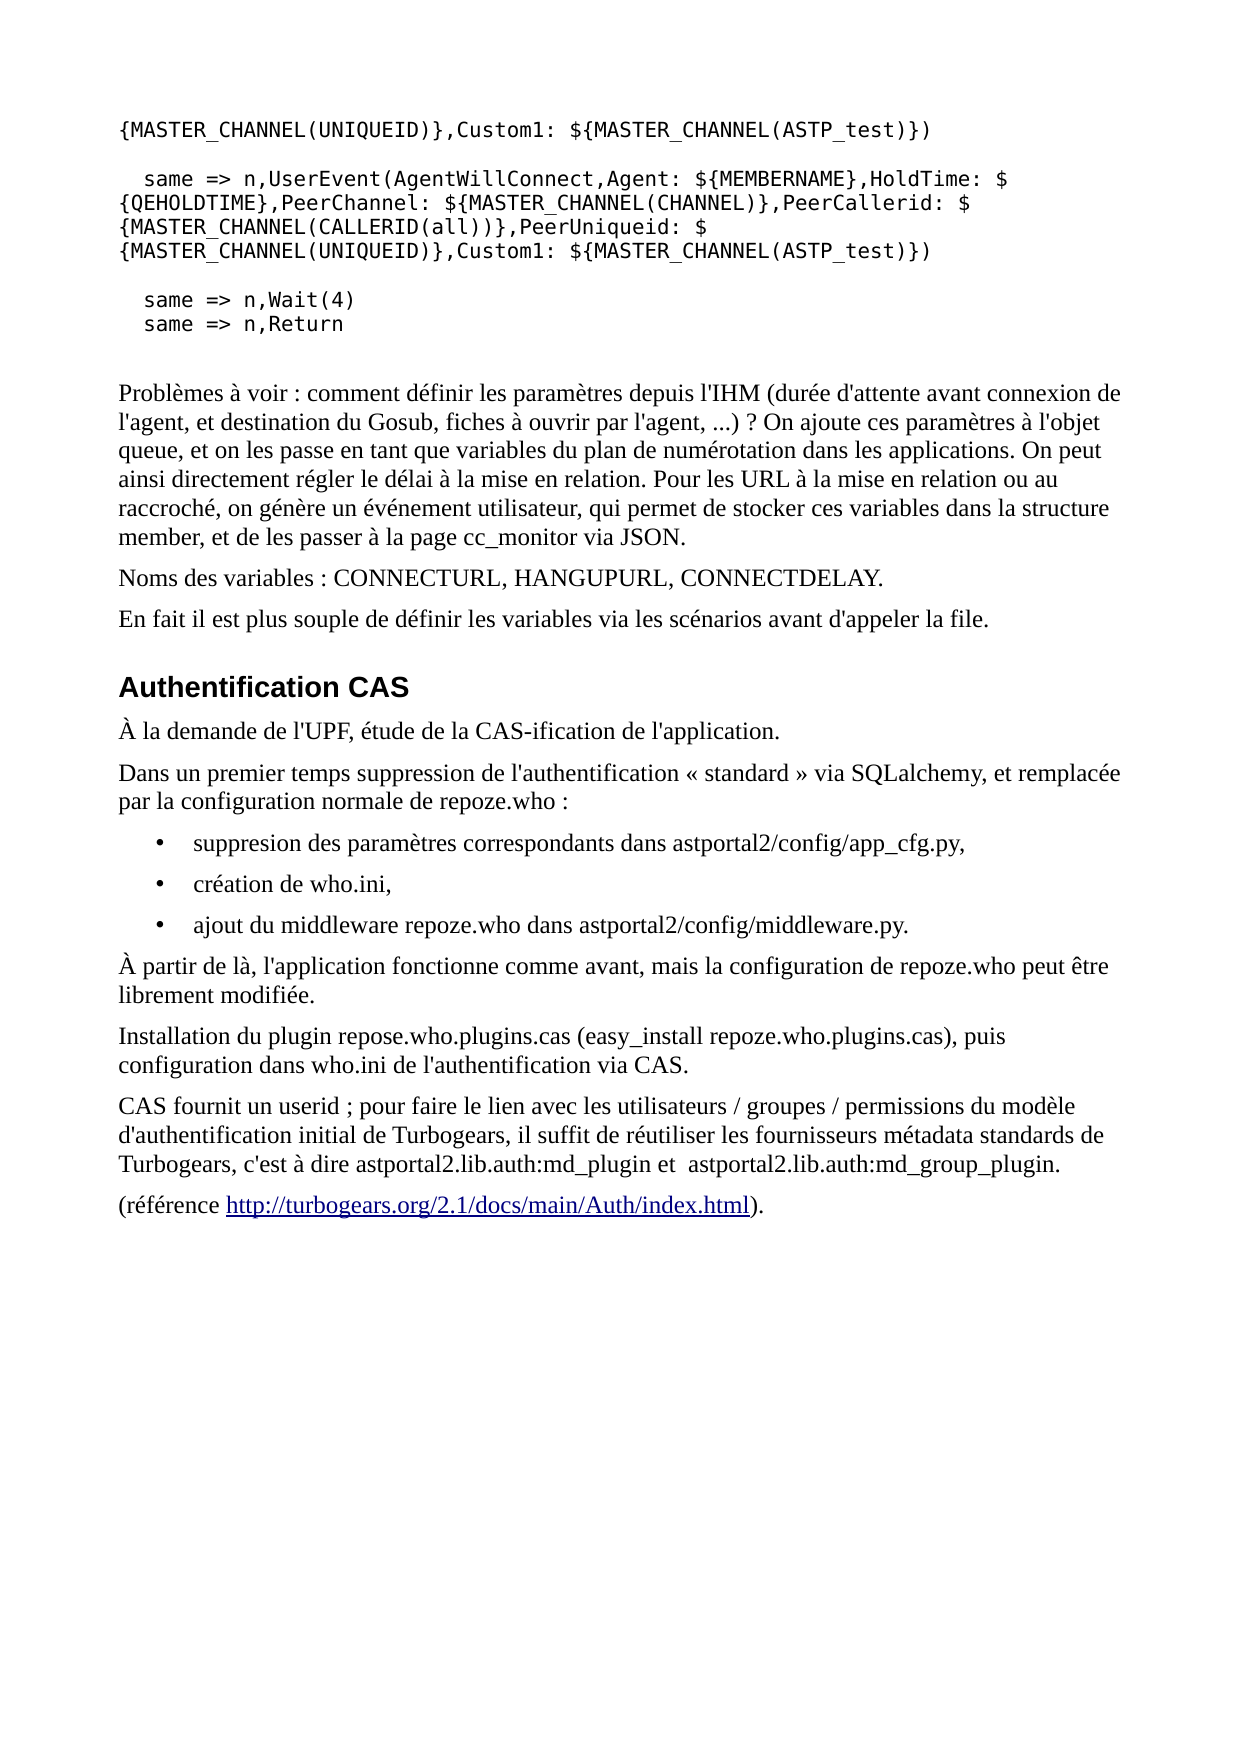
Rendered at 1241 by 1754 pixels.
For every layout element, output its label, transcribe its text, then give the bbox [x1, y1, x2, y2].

subtitle Authentification CAS [118, 670, 1122, 704]
list création de who.ini, [156, 869, 1122, 898]
text same => n,Wait(4) [118, 288, 1122, 312]
text same => n,UserEvent(AgentWillConnect,Agent: ${MEMBERNAME},HoldTime: ${QEHOLDTIME},PeerChannel: ${MASTER_CHANNEL(CHANNEL)},PeerCallerid: ${MASTER_CHANNEL(CALLERID(all))},PeerUniqueid: ${MASTER_CHANNEL(UNIQUEID)},Custom1: ${MASTER_CHANNEL(ASTP_test)}) [118, 167, 1122, 264]
text {MASTER_CHANNEL(UNIQUEID)},Custom1: ${MASTER_CHANNEL(ASTP_test)}) [118, 118, 1122, 142]
text Problèmes à voir : comment définir les paramètres depuis l'IHM (durée d'attente avant connexion de l'agent, et destination du Gosub, fiches à ouvrir par l'agent, ...) ? On ajoute ces paramètres à l'objet queue, et on les passe en tant que variables du plan de numérotation dans les applications. On peut ainsi directement régler le délai à la mise en relation. Pour les URL à la mise en relation ou au raccroché, on génère un événement utilisateur, qui permet de stocker ces variables dans la structure member, et de les passer à la page cc_monitor via JSON. [118, 378, 1122, 550]
text CAS fournit un userid ; pour faire le lien avec les utilisateurs / groupes / permissions du modèle d'authentification initial de Turbogears, il suffit de réutiliser les fournisseurs métadata standards de Turbogears, c'est à dire astportal2.lib.auth:md_plugin et astportal2.lib.auth:md_group_plugin. [118, 1091, 1122, 1178]
list ajout du middleware repoze.who dans astportal2/config/middleware.py. [156, 910, 1122, 939]
list suppresion des paramètres correspondants dans astportal2/config/app_cfg.py, [156, 828, 1122, 856]
text Noms des variables : CONNECTURL, HANGUPURL, CONNECTDELAY. [118, 563, 1122, 592]
text (référence http://turbogears.org/2.1/docs/main/Auth/index.html). [118, 1190, 1122, 1219]
text Dans un premier temps suppression de l'authentification « standard » via SQLalchemy, et remplacée par la configuration normale de repoze.who : [118, 758, 1122, 815]
text En fait il est plus souple de définir les variables via les scénarios avant d'appeler la file. [118, 604, 1122, 633]
text Installation du plugin repose.who.plugins.cas (easy_install repoze.who.plugins.cas), puis configuration dans who.ini de l'authentification via CAS. [118, 1021, 1122, 1079]
text same => n,Return [118, 312, 1122, 337]
text À la demande de l'UPF, étude de la CAS-ification de l'application. [118, 716, 1122, 745]
text À partir de là, l'application fonctionne comme avant, mais la configuration de repoze.who peut être librement modifiée. [118, 951, 1122, 1009]
